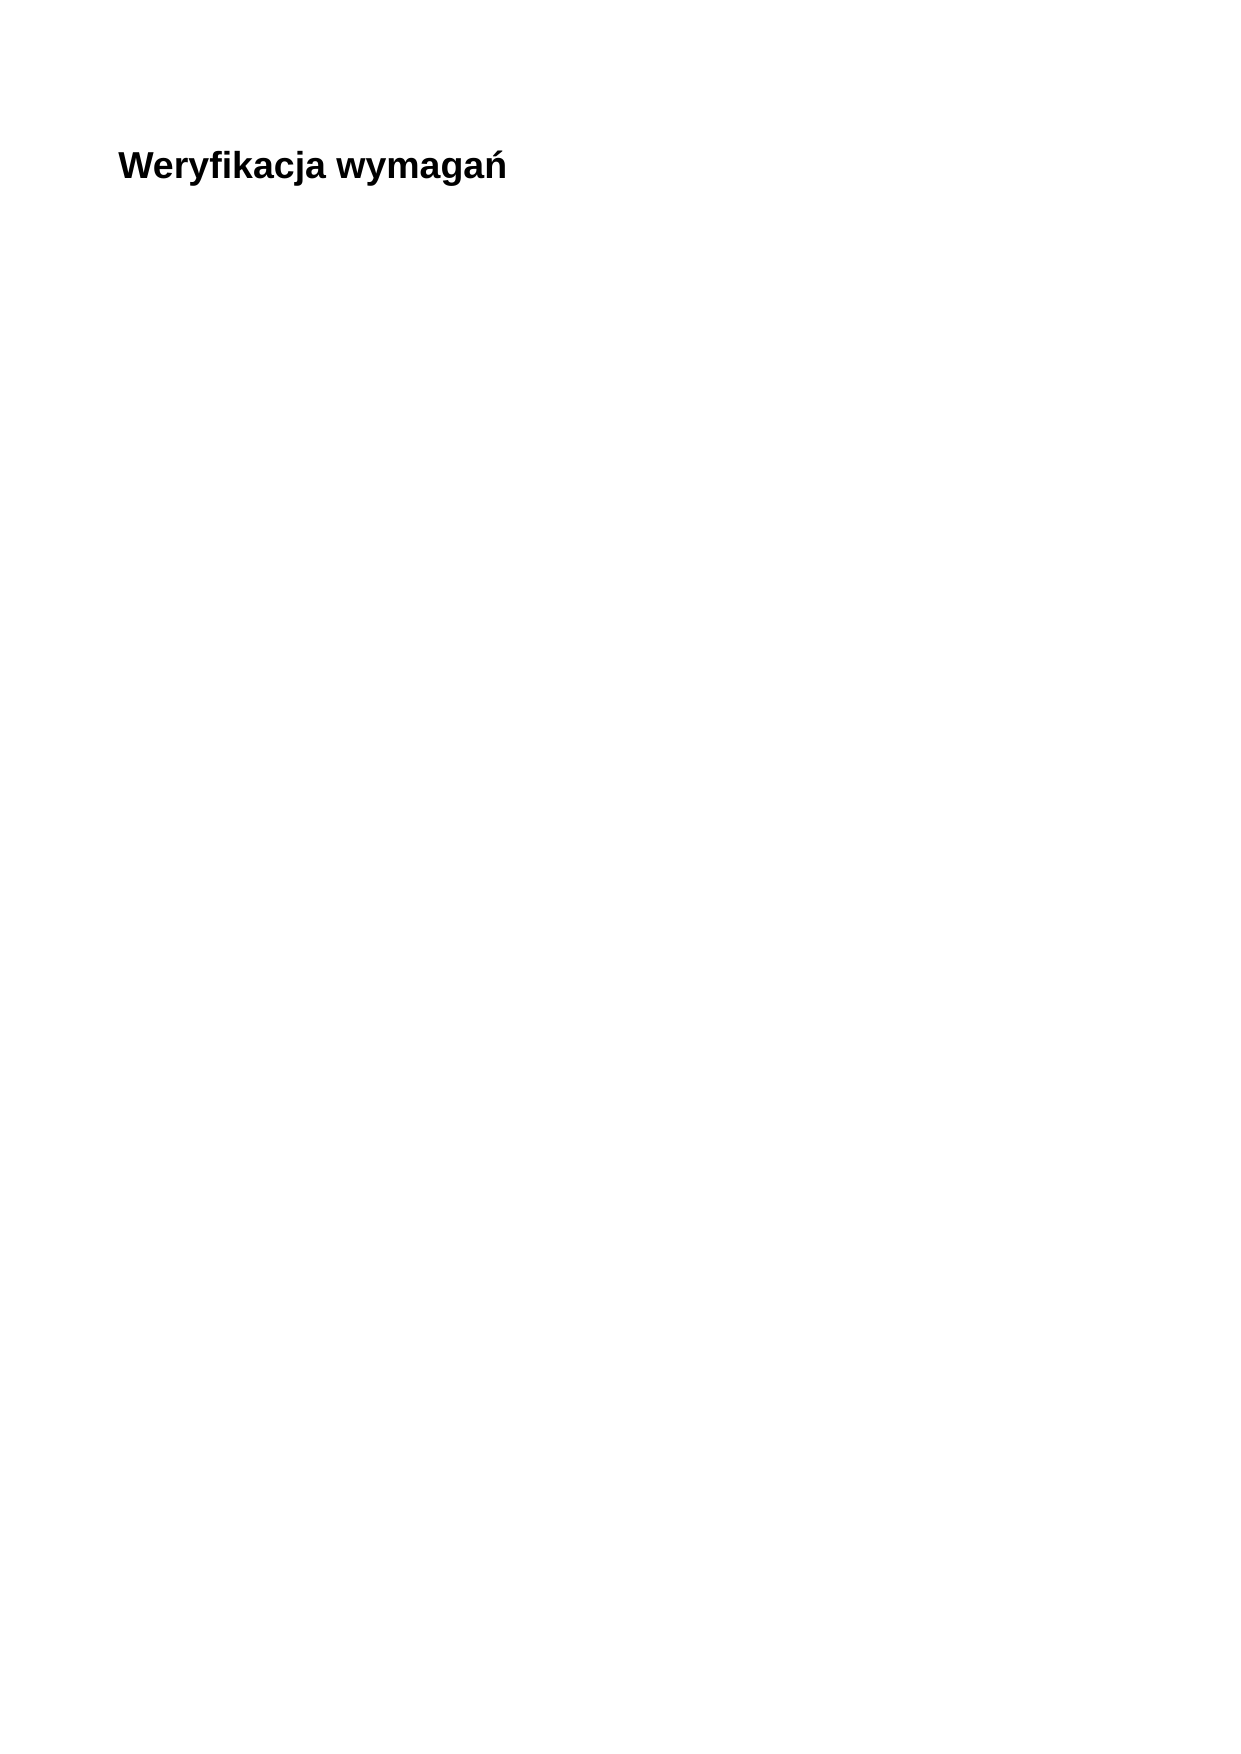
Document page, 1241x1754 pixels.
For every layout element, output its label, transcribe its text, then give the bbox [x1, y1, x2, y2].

subtitle Weryfikacja wymagań [118, 143, 1122, 186]
